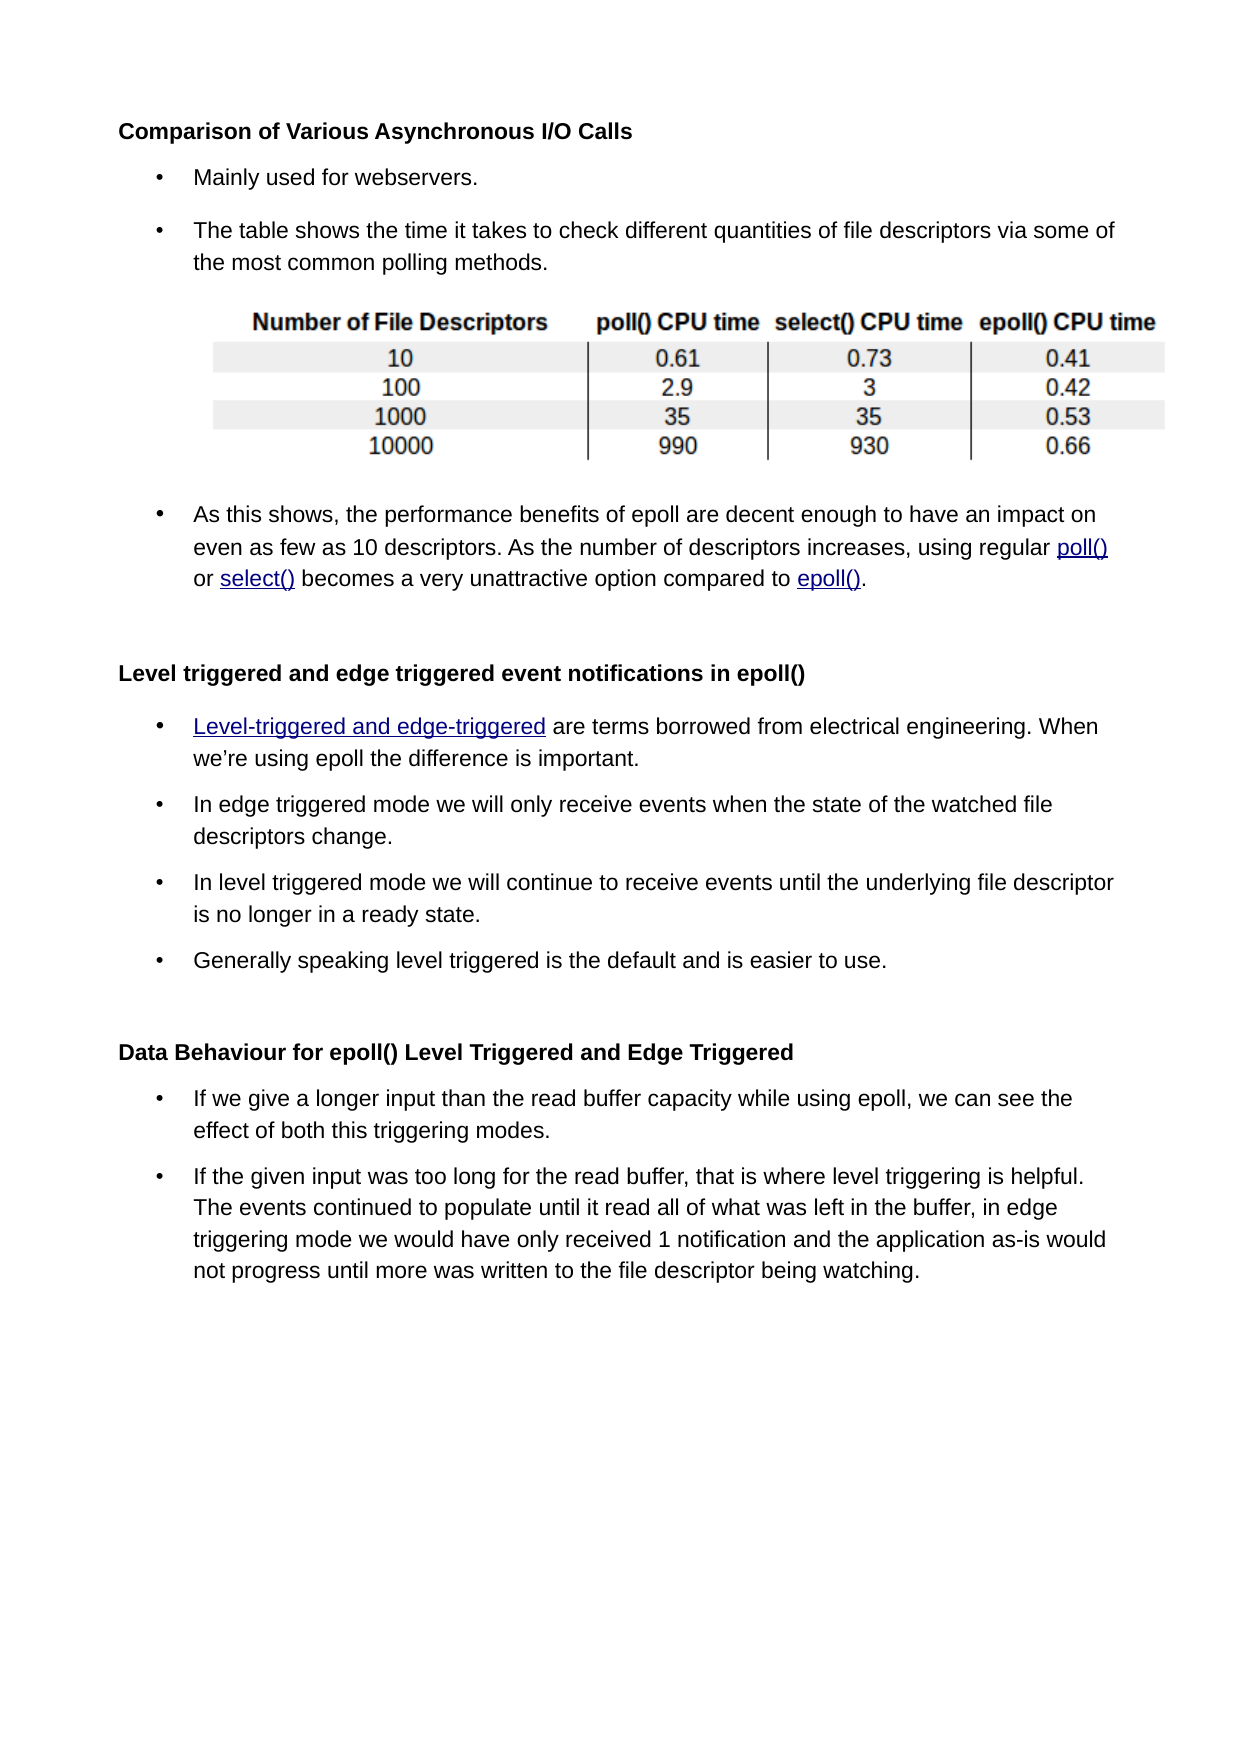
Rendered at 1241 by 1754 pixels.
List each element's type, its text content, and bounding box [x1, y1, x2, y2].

list Level-triggered and edge-triggered are terms borrowed from electrical engineering. When we’re using epoll the difference is important. [156, 713, 1122, 771]
list In edge triggered mode we will only receive events when the state of the watched file descriptors change. [156, 791, 1122, 849]
text Level triggered and edge triggered event notifications in epoll() [118, 660, 1122, 687]
list If we give a longer input than the read buffer capacity while using epoll, we can see the effect of both this triggering modes. [156, 1085, 1122, 1143]
picture [193, 294, 1181, 482]
list Mainly used for webservers. [156, 164, 1122, 191]
text Comparison of Various Asynchronous I/O Calls [118, 118, 1122, 144]
list As this shows, the performance benefits of epoll are decent enough to have an impact on even as few as 10 descriptors. As the number of descriptors increases, using regular poll() or select() becomes a very unattractive option compared to epoll(). [156, 501, 1122, 591]
list If the given input was too long for the read buffer, that is where level triggering is helpful. The events continued to populate until it read all of what was left in the buffer, in edge triggering mode we would have only received 1 notification and the application as-is would not progress until more was written to the file descriptor being watching. [156, 1163, 1122, 1284]
list In level triggered mode we will continue to receive events until the underlying file descriptor is no longer in a ready state. [156, 869, 1122, 927]
list The table shows the time it takes to check different quantities of file descriptors via some of the most common polling methods. [156, 217, 1122, 275]
list Generally speaking level triggered is the default and is easier to use. [156, 947, 1122, 973]
text Data Behaviour for epoll() Level Triggered and Edge Triggered [118, 1039, 1122, 1065]
